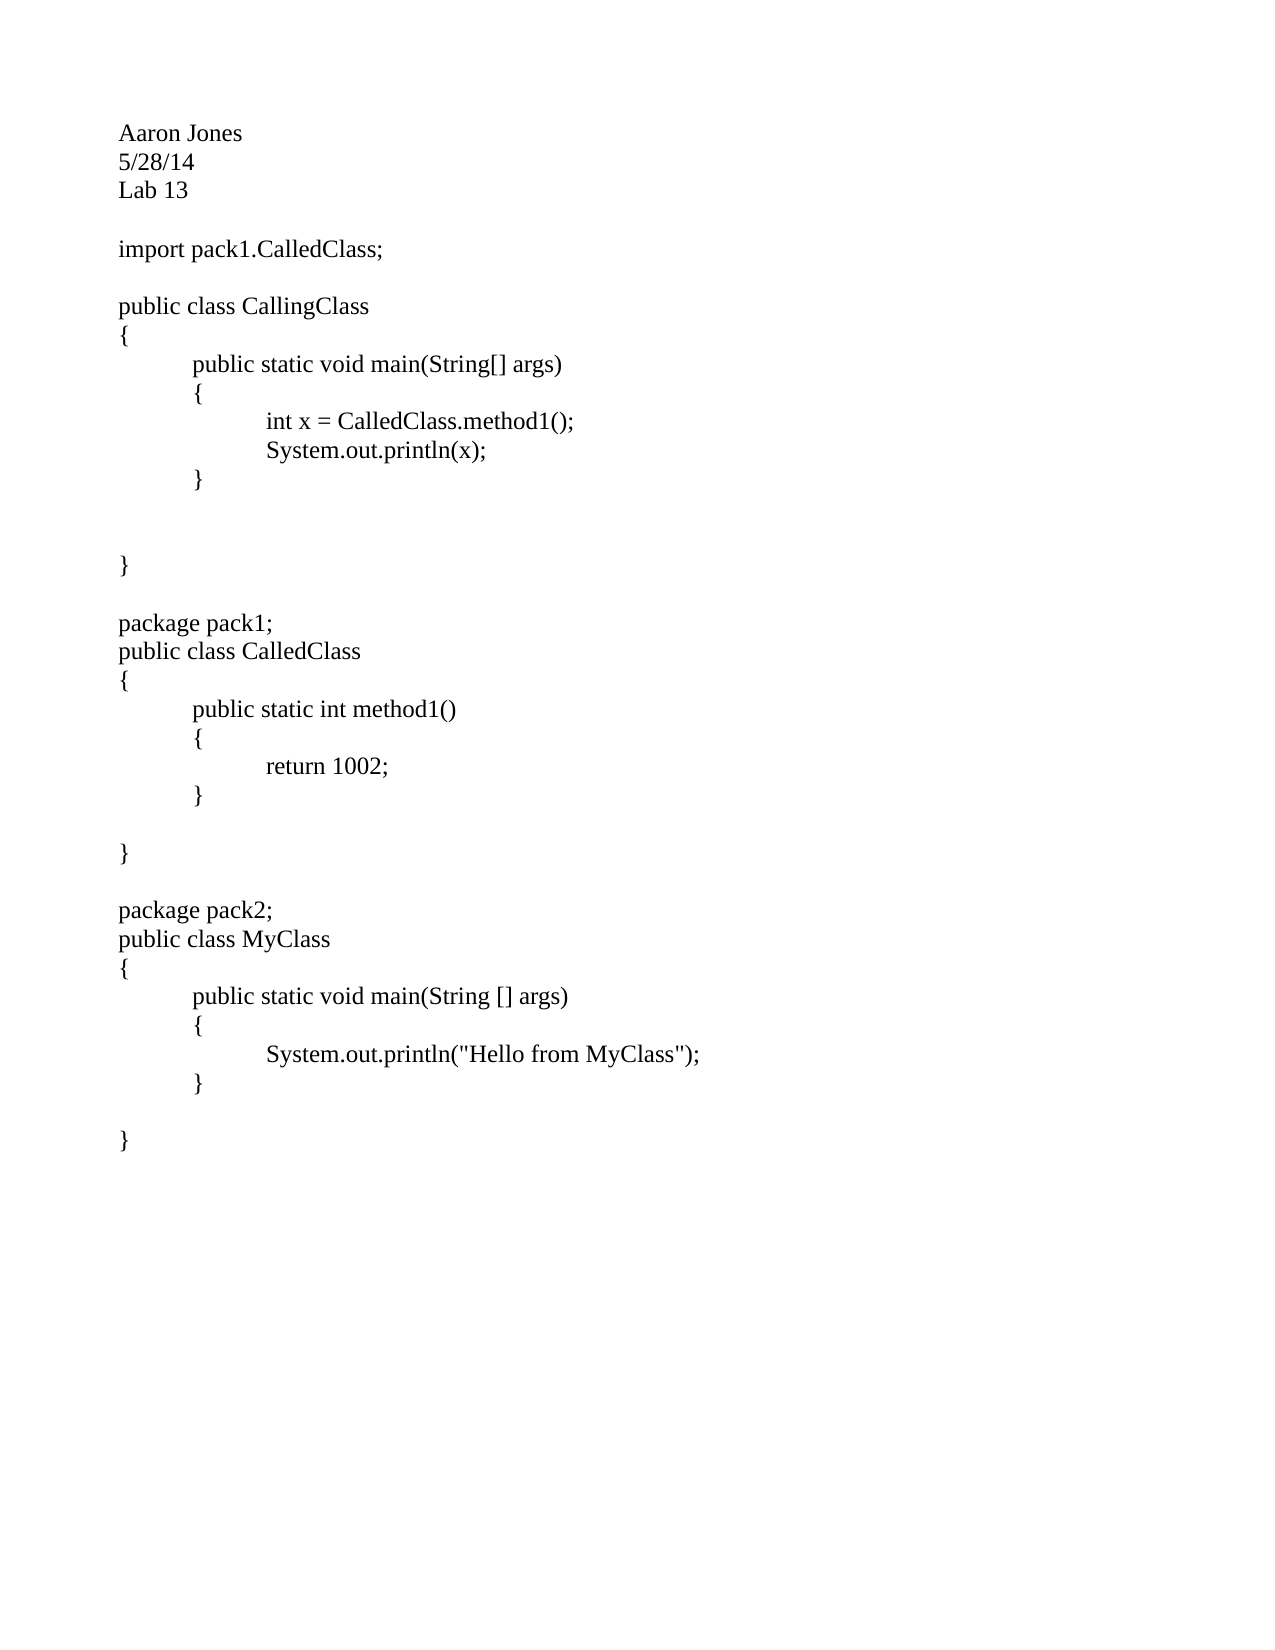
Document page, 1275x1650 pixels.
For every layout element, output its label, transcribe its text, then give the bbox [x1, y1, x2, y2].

text public class MyClass [118, 924, 1157, 953]
text } [118, 838, 1157, 866]
text public static void main(String[] args) [118, 349, 1157, 378]
text package pack2; [118, 895, 1157, 924]
text int x = CalledClass.method1(); [118, 406, 1157, 435]
text { [118, 723, 1157, 751]
text public class CalledClass [118, 636, 1157, 665]
text { [118, 320, 1157, 349]
text System.out.println("Hello from MyClass"); [118, 1039, 1157, 1068]
text { [118, 953, 1157, 981]
text System.out.println(x); [118, 435, 1157, 464]
text } [118, 780, 1157, 809]
text { [118, 378, 1157, 406]
text public static void main(String [] args) [118, 981, 1157, 1010]
text public static int method1() [118, 694, 1157, 723]
text } [118, 1125, 1157, 1154]
text import pack1.CalledClass; [118, 234, 1157, 263]
text public class CallingClass [118, 291, 1157, 320]
text { [118, 665, 1157, 694]
text } [118, 1068, 1157, 1096]
text } [118, 550, 1157, 579]
text } [118, 464, 1157, 493]
text package pack1; [118, 608, 1157, 636]
text { [118, 1010, 1157, 1039]
text return 1002; [118, 751, 1157, 780]
